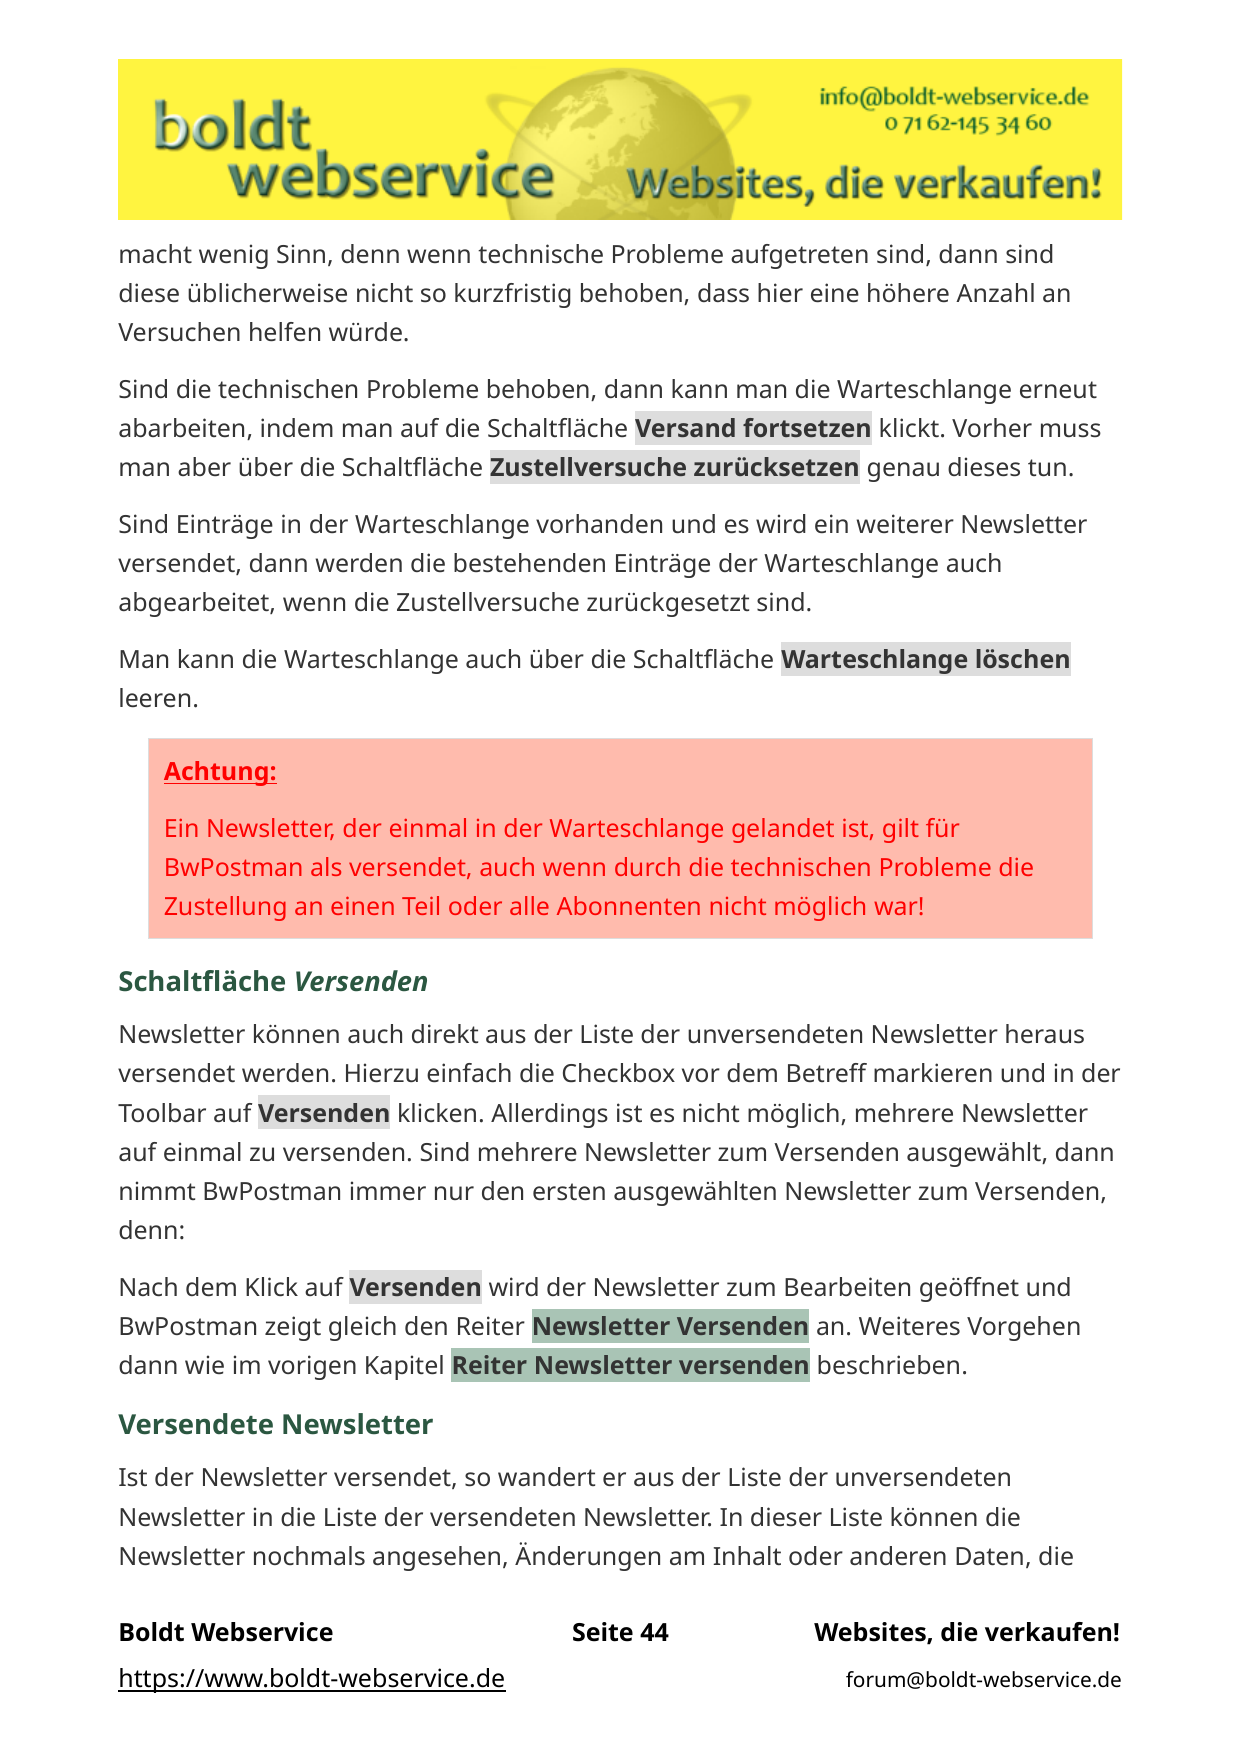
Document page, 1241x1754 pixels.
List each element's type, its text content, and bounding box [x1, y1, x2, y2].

subtitle Schaltfläche Versenden [118, 962, 1122, 999]
text Ein Newsletter, der einmal in der Warteschlange gelandet ist, gilt für BwPostman als versendet, auch wenn durch die technischen Probleme die Zustellung an einen Teil oder alle Abonnenten nicht möglich war! [149, 795, 1092, 938]
text macht wenig Sinn, denn wenn technische Probleme aufgetreten sind, dann sind diese üblicherweise nicht so kurzfristig behoben, dass hier eine höhere Anzahl an Versuchen helfen würde. [118, 236, 1122, 349]
text Man kann die Warteschlange auch über die Schaltfläche Warteschlange löschen leeren. [118, 642, 1122, 715]
text Sind Einträge in der Warteschlange vorhanden und es wird ein weiterer Newsletter versendet, dann werden die bestehenden Einträge der Warteschlange auch abgearbeitet, wenn die Zustellversuche zurückgesetzt sind. [118, 507, 1122, 619]
picture [118, 59, 1123, 220]
text Newsletter können auch direkt aus der Liste der unversendeten Newsletter heraus versendet werden. Hierzu einfach die Checkbox vor dem Betreff markieren und in der Toolbar auf Versenden klicken. Allerdings ist es nicht möglich, mehrere Newsletter auf einmal zu versenden. Sind mehrere Newsletter zum Versenden ausgewählt, dann nimmt BwPostman immer nur den ersten ausgewählten Newsletter zum Versenden, denn: [118, 1017, 1122, 1247]
subtitle Versendete Newsletter [118, 1405, 1122, 1442]
text Nach dem Klick auf Versenden wird der Newsletter zum Bearbeiten geöffnet und BwPostman zeigt gleich den Reiter Newsletter Versenden an. Weiteres Vorgehen dann wie im vorigen Kapitel Reiter Newsletter versenden beschrieben. [118, 1269, 1122, 1382]
text Sind die technischen Probleme behoben, dann kann man die Warteschlange erneut abarbeiten, indem man auf die Schaltfläche Versand fortsetzen klickt. Vorher muss man aber über die Schaltfläche Zustellversuche zurücksetzen genau dieses tun. [118, 371, 1122, 484]
text Achtung: [149, 739, 1092, 788]
text Ist der Newsletter versendet, so wandert er aus der Liste der unversendeten Newsletter in die Liste der versendeten Newsletter. In dieser Liste können die Newsletter nochmals angesehen, Änderungen am Inhalt oder anderen Daten, die [118, 1460, 1122, 1572]
